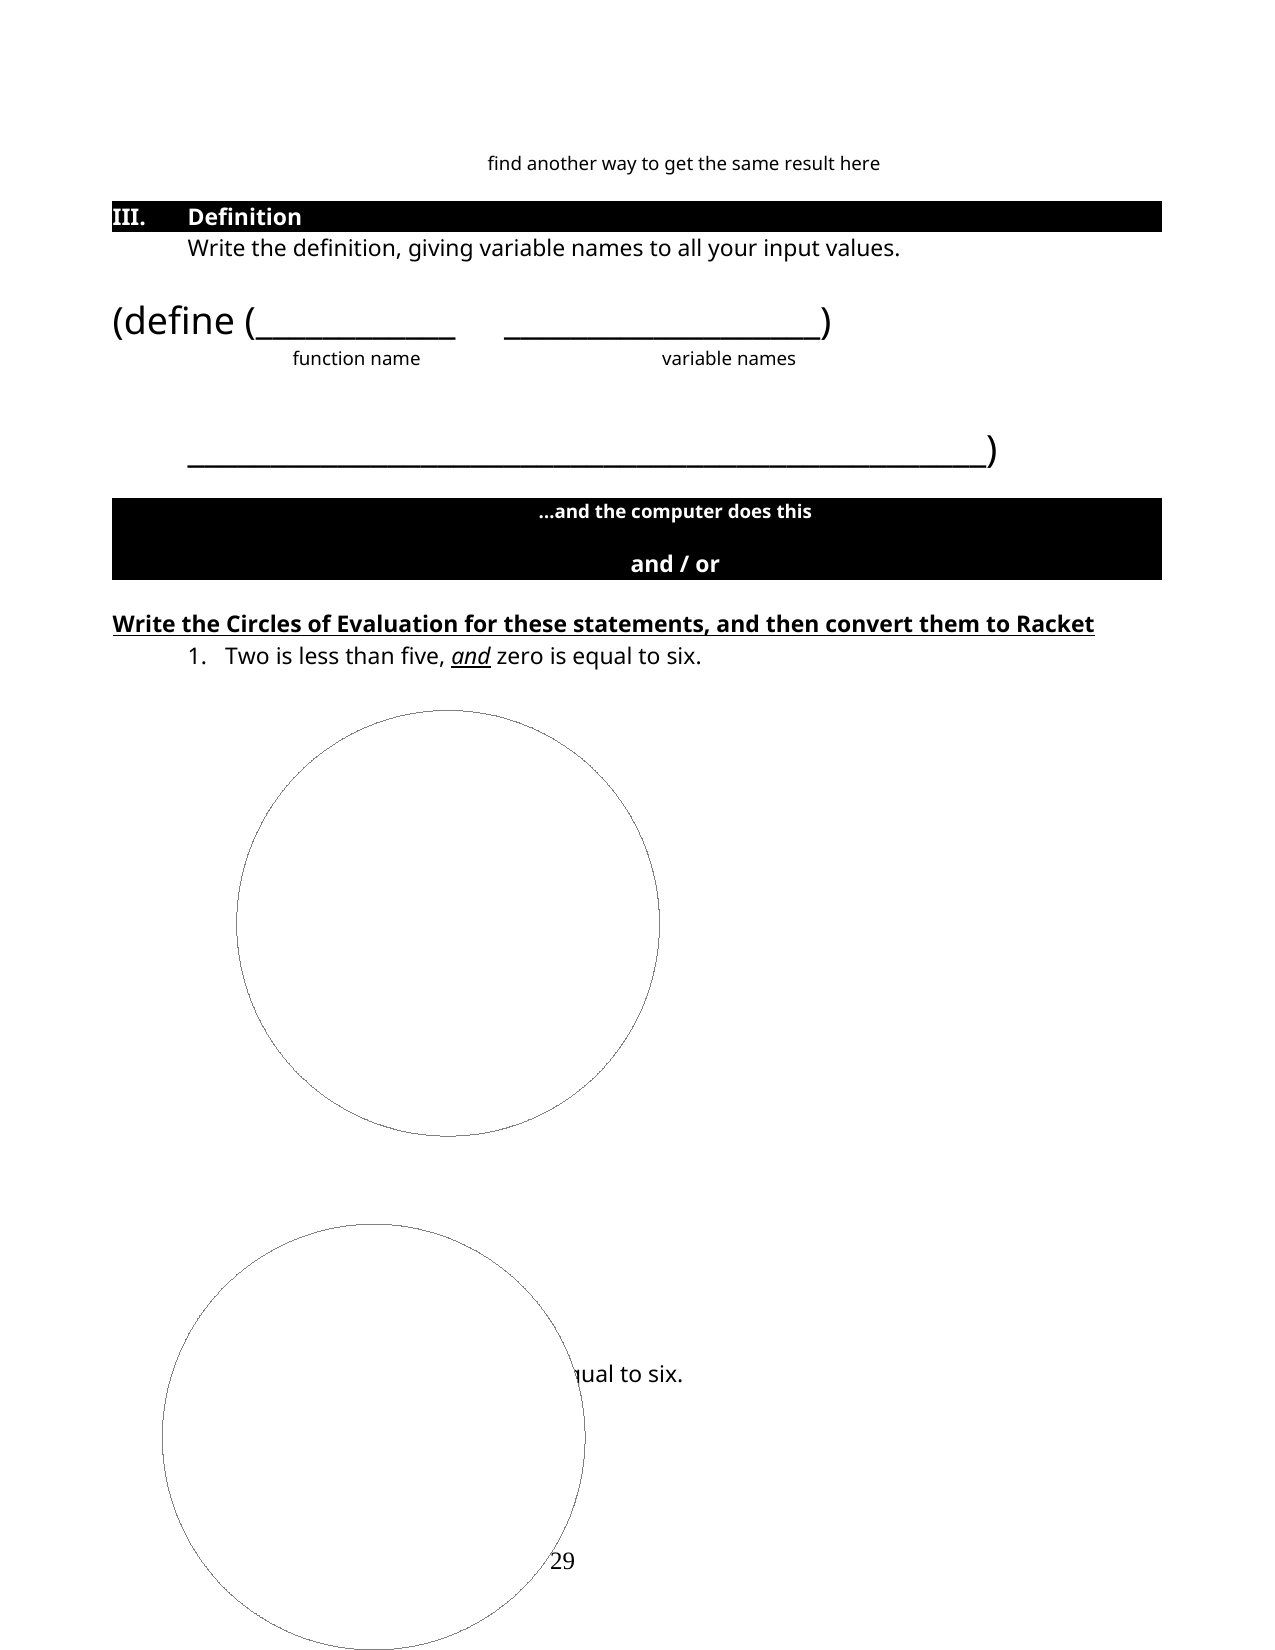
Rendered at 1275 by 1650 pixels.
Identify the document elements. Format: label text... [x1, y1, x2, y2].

text Write the Circles of Evaluation for these statements, and then convert them to Racket [112, 608, 1162, 640]
subtitle …and the computer does this [112, 498, 1162, 523]
subtitle Definition [112, 201, 1162, 232]
list Two is less than five, and zero is equal to six. [187, 640, 1162, 671]
list Two is less than four or four is equal to six. [571, 1358, 1162, 1390]
subtitle and / or [112, 548, 1162, 580]
text find another way to get the same result here [487, 150, 1162, 176]
text function name variable names [112, 345, 1162, 371]
text ________________________________________________) [112, 422, 1162, 473]
text (define (____________ ___________________) [112, 294, 1162, 345]
list Write the definition, giving variable names to all your input values. [150, 232, 1162, 263]
